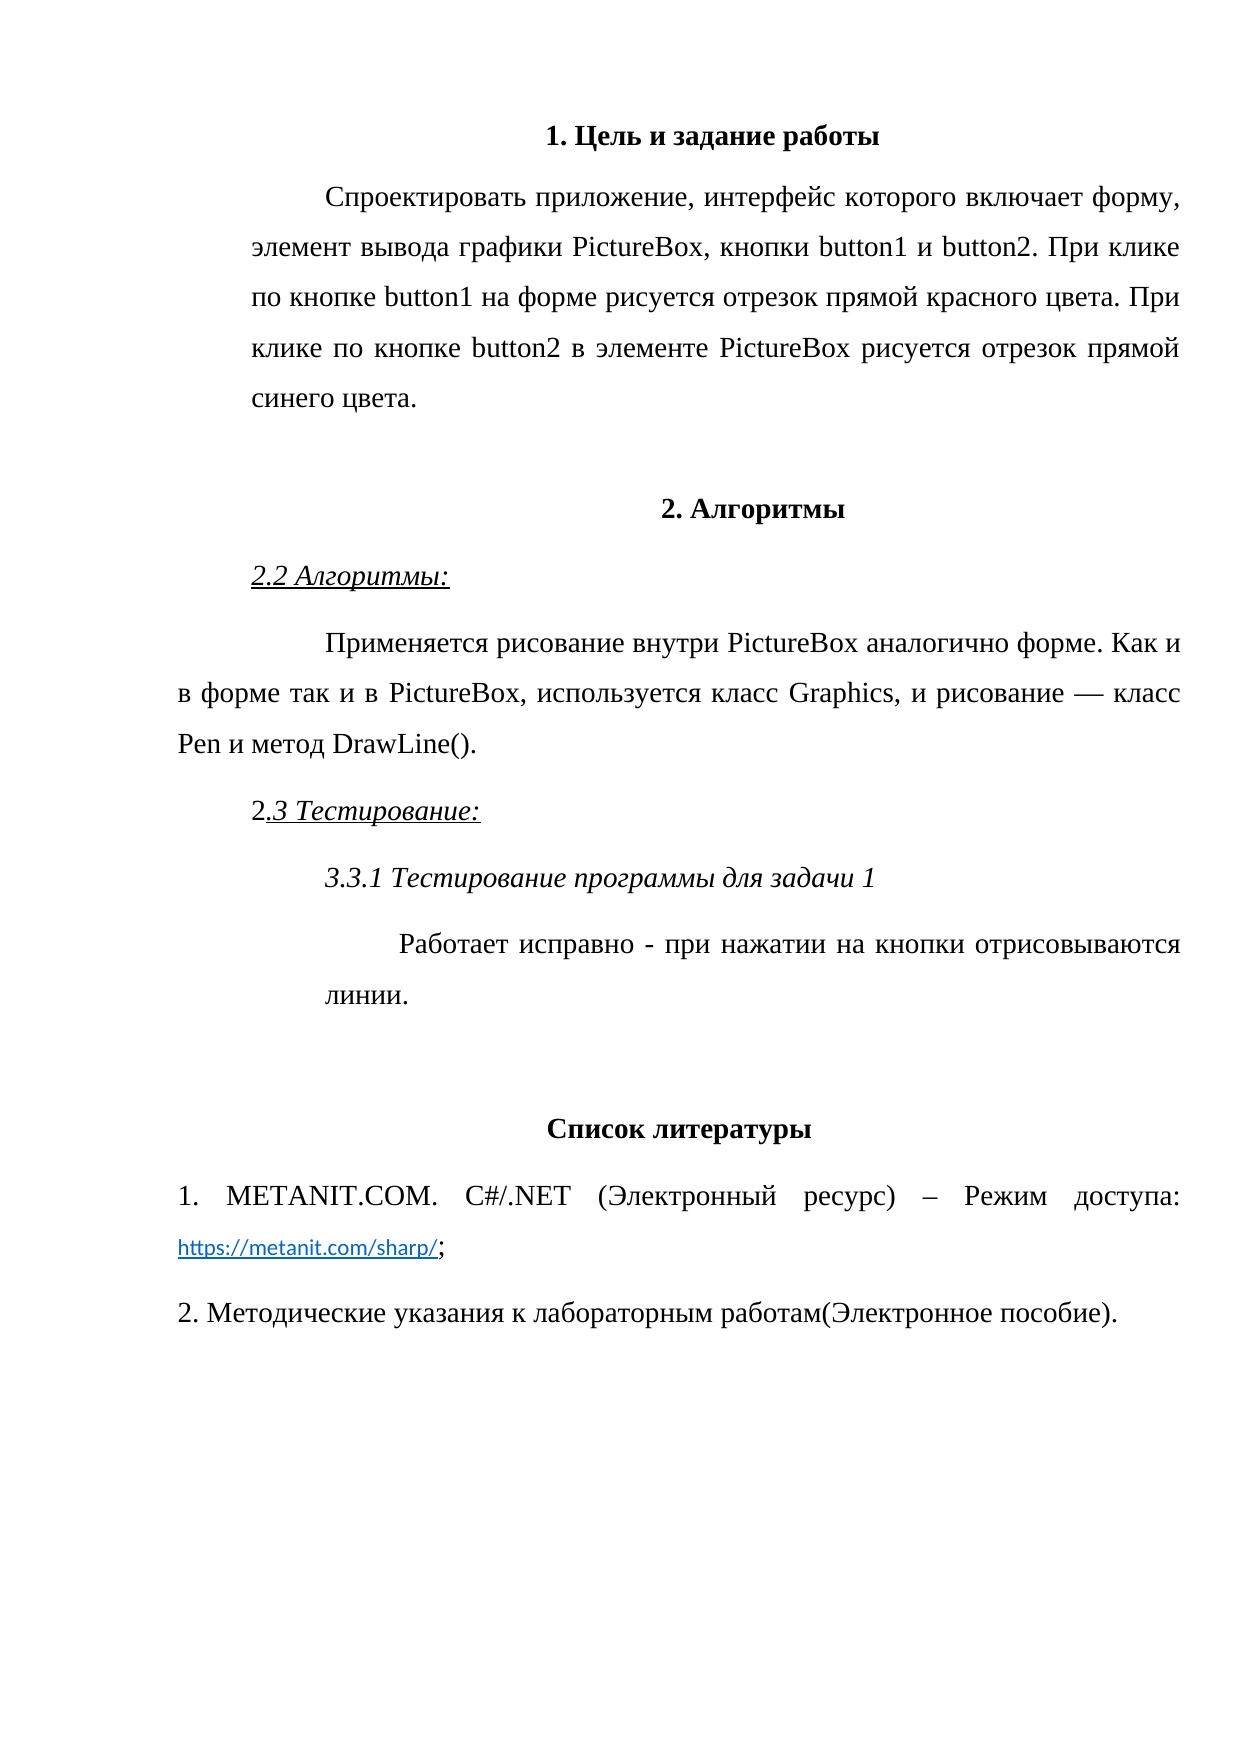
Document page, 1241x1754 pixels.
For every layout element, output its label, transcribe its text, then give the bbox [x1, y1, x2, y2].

text 2.3 Тестирование: [177, 793, 1181, 826]
text 2.2 Алгоритмы: [177, 558, 1181, 592]
text Список литературы [177, 1111, 1181, 1144]
text 1. METANIT.COM. C#/.NET (Электронный ресурс) – Режим доступа: https://metanit.com/sharp/; [177, 1178, 1181, 1262]
text Работает исправно - при нажатии на кнопки отрисовываются линии. [325, 927, 1181, 1011]
list 2. Алгоритмы [251, 491, 1181, 525]
text 2. Методические указания к лабораторным работам(Электронное пособие). [177, 1295, 1181, 1329]
text 3.3.1 Тестирование программы для задачи 1 [177, 860, 1181, 893]
text Спроектировать приложение, интерфейс которого включает форму, элемент вывода графики PictureBox, кнопки button1 и button2. При клике по кнопке button1 на форме рисуется отрезок прямой красного цвета. При клике по кнопке button2 в элементе PictureBox рисуется отрезок прямой синего цвета. [251, 179, 1181, 414]
text Применяется рисование внутри PictureBox аналогично форме. Как и в форме так и в PictureBox, используется класс Graphics, и рисование — класс Pen и метод DrawLine(). [177, 625, 1181, 759]
text 1. Цель и задание работы [251, 118, 1181, 152]
